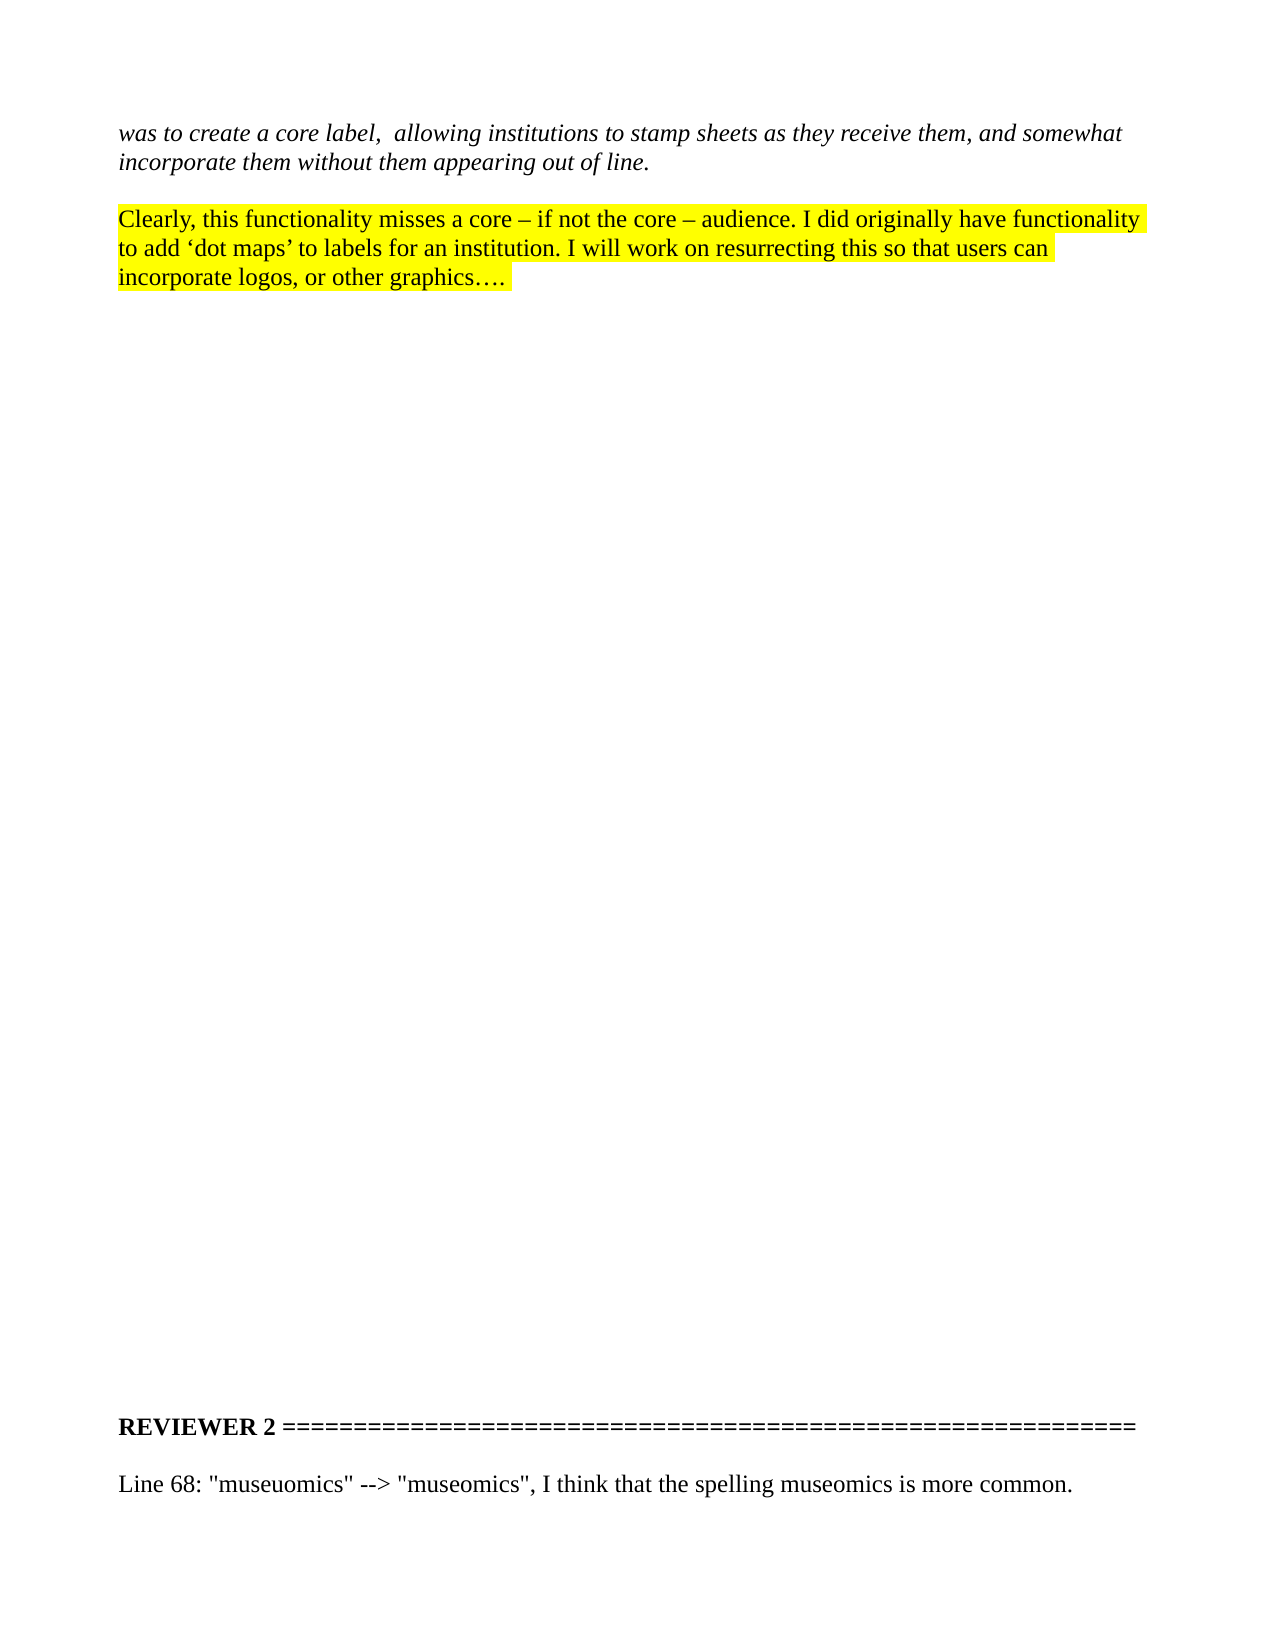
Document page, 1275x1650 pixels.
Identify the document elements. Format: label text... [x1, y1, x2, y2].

text was to create a core label, allowing institutions to stamp sheets as they receive them, and somewhat incorporate them without them appearing out of line. [118, 118, 1157, 176]
text Clearly, this functionality misses a core – if not the core – audience. I did originally have functionality to add ‘dot maps’ to labels for an institution. I will work on resurrecting this so that users can incorporate logos, or other graphics…. [118, 204, 1157, 291]
text REVIEWER 2 ============================================================ [118, 1412, 1157, 1441]
text Line 68: "museuomics" --> "museomics", I think that the spelling museomics is more common. [118, 1469, 1157, 1498]
